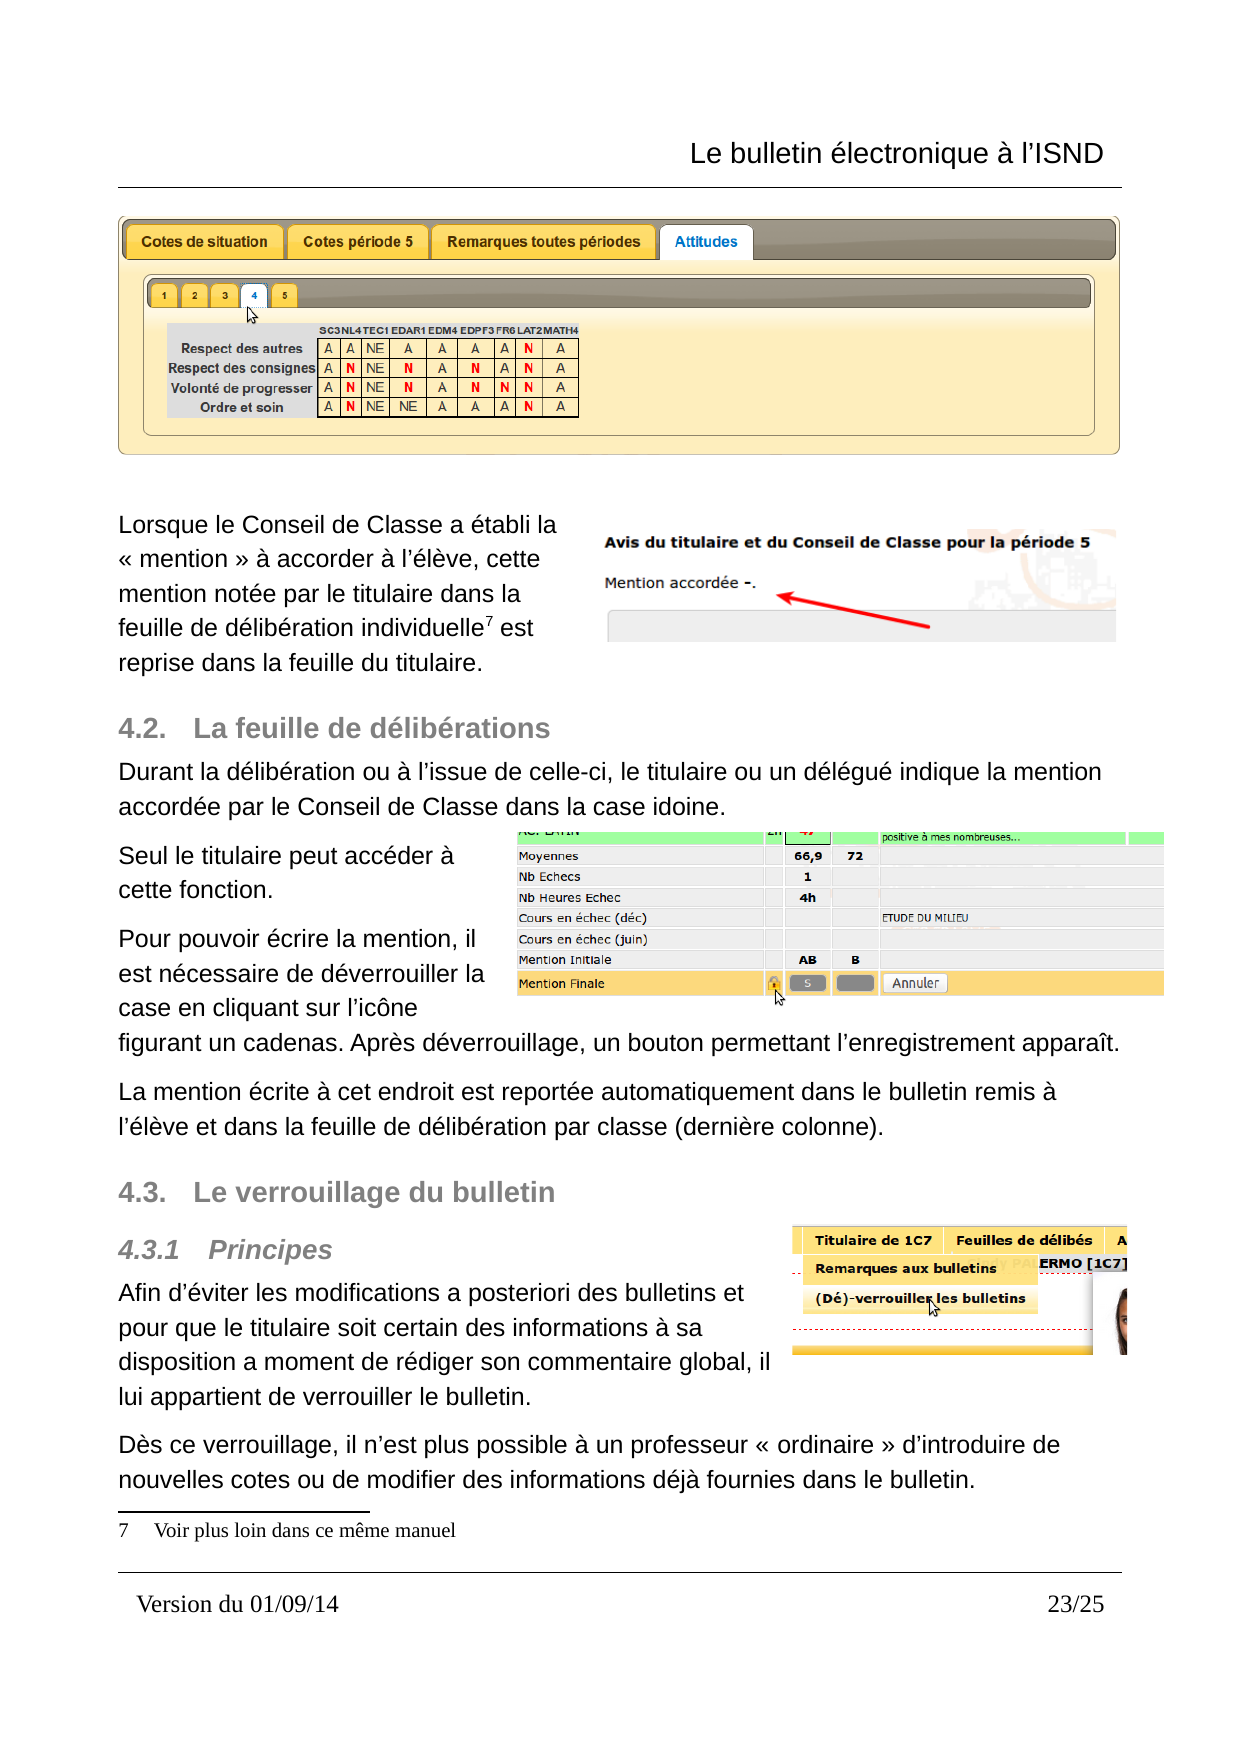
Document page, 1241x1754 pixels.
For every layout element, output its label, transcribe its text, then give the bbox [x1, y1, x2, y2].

picture [118, 216, 1123, 455]
text La mention écrite à cet endroit est reportée automatiquement dans le bulletin remis à l’élève et dans la feuille de délibération par classe (dernière colonne). [118, 1077, 1122, 1140]
text Seul le titulaire peut accéder à cette fonction. [118, 841, 506, 904]
text Lorsque le Conseil de Classe a établi la « mention » à accorder à l’élève, cette mention notée par le titulaire dans la feuille de délibération individuelle est reprise dans la feuille du titulaire. [118, 510, 1122, 676]
text Pour pouvoir écrire la mention, il est nécessaire de déverrouiller la case en cliquant sur l’icône figurant un cadenas. Après déverrouillage, un bouton permettant l’enregistrement apparaît. [118, 924, 1122, 1057]
text Afin d’éviter les modifications a posteriori des bulletins et pour que le titulaire soit certain des informations à sa disposition a moment de rédiger son commentaire global, il lui appartient de verrouiller le bulletin. [118, 1278, 1122, 1410]
text Durant la délibération ou à l’issue de celle-ci, le titulaire ou un délégué indique la mention accordée par le Conseil de Classe dans la case idoine. [118, 757, 1122, 821]
subtitle La feuille de délibérations [118, 711, 1122, 745]
subtitle Principes [118, 1234, 792, 1266]
picture [792, 1224, 1128, 1355]
picture [588, 529, 1117, 642]
picture [506, 832, 1164, 1015]
text Voir plus loin dans ce même manuel [118, 1518, 1122, 1542]
text Dès ce verrouillage, il n’est plus possible à un professeur « ordinaire » d’introduire de nouvelles cotes ou de modifier des informations déjà fournies dans le bulletin. [118, 1431, 1122, 1494]
subtitle Le verrouillage du bulletin [118, 1175, 1122, 1209]
